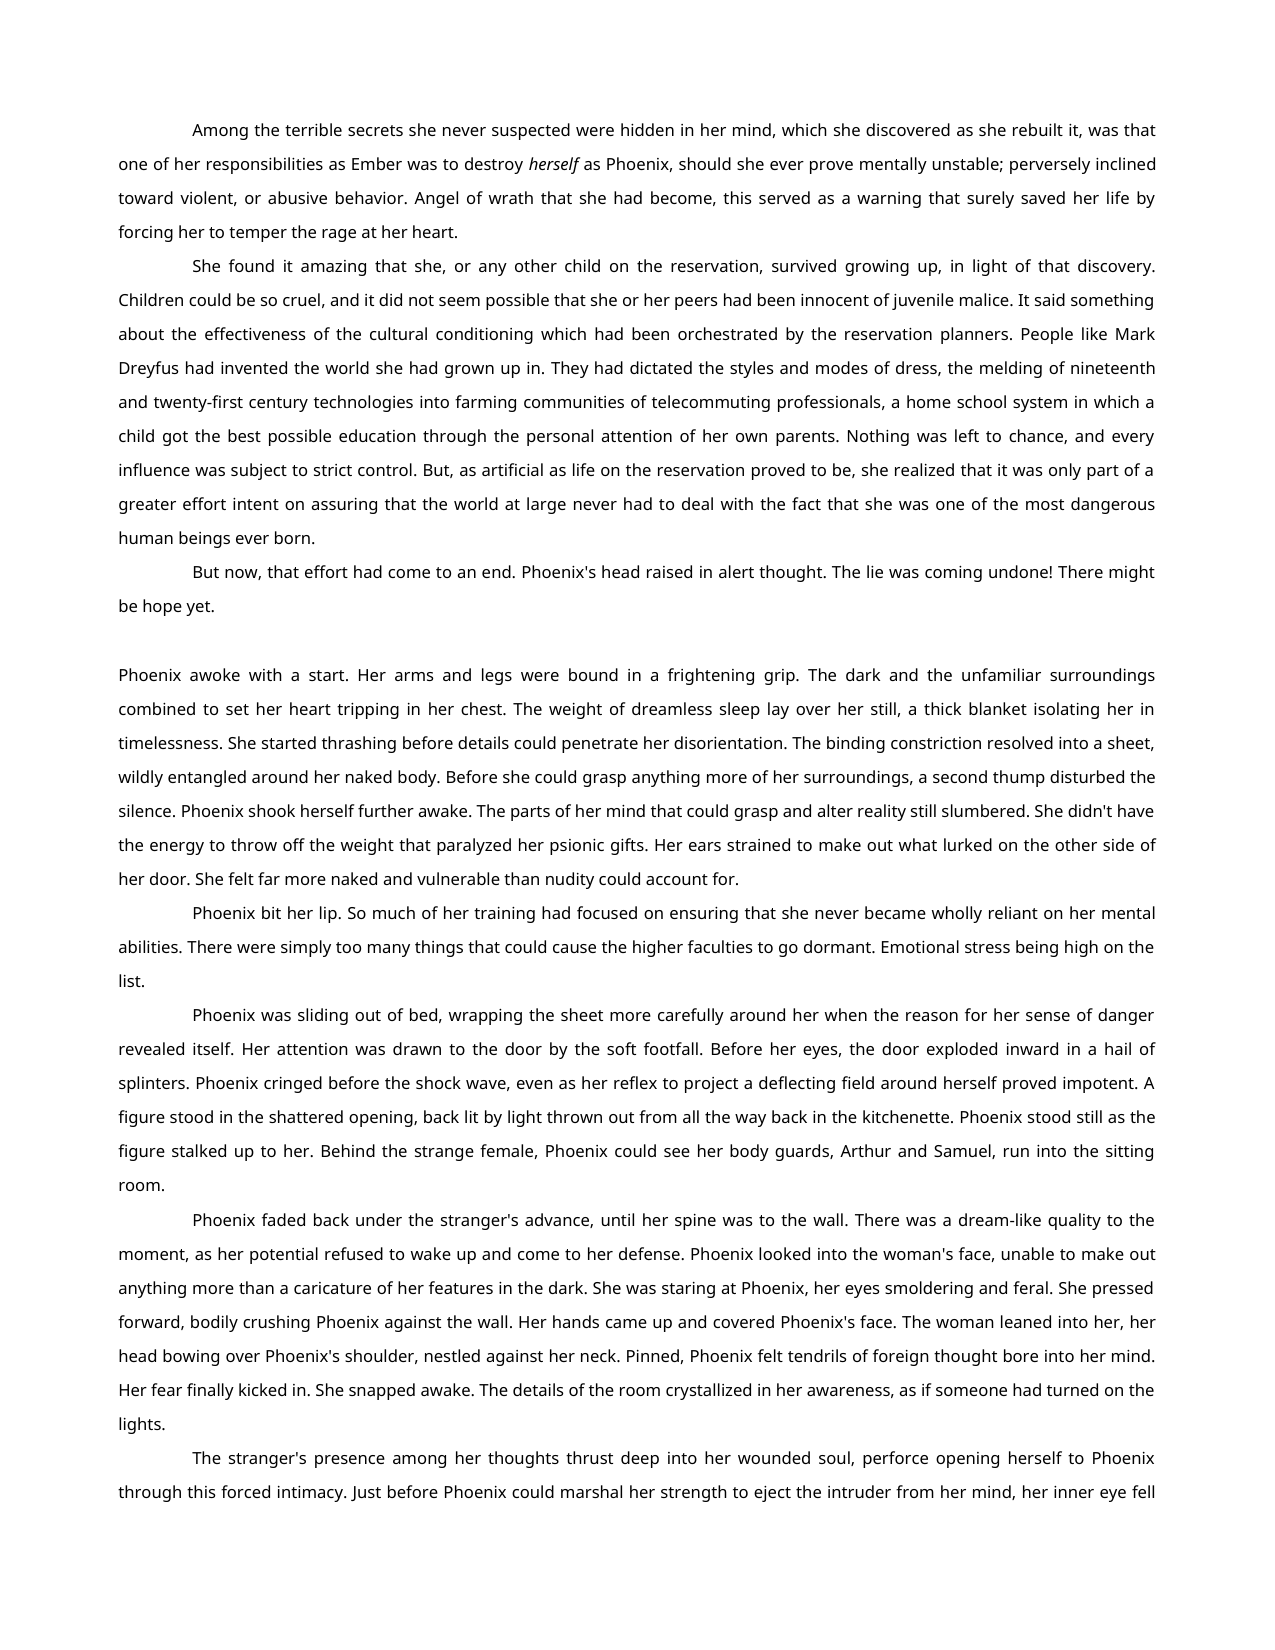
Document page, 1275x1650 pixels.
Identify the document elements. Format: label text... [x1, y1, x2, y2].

text Phoenix awoke with a start. Her arms and legs were bound in a frightening grip. The dark and the unfamiliar surroundings combined to set her heart tripping in her chest. The weight of dreamless sleep lay over her still, a thick blanket isolating her in timelessness. She started thrashing before details could penetrate her disorientation. The binding constriction resolved into a sheet, wildly entangled around her naked body. Before she could grasp anything more of her surroundings, a second thump disturbed the silence. Phoenix shook herself further awake. The parts of her mind that could grasp and alter reality still slumbered. She didn't have the energy to throw off the weight that paralyzed her psionic gifts. Her ears strained to make out what lurked on the other side of her door. She felt far more naked and vulnerable than nudity could account for. [118, 663, 1157, 890]
text Phoenix bit her lip. So much of her training had focused on ensuring that she never became wholly reliant on her mental abilities. There were simply too many things that could cause the higher faculties to go dormant. Emotional stress being high on the list. [118, 902, 1157, 992]
text Among the terrible secrets she never suspected were hidden in her mind, which she discovered as she rebuilt it, was that one of her responsibilities as Ember was to destroy herself as Phoenix, should she ever prove mentally unstable; perversely inclined toward violent, or abusive behavior. Angel of wrath that she had become, this served as a warning that surely saved her life by forcing her to temper the rage at her heart. [118, 118, 1157, 243]
text Phoenix faded back under the stranger's advance, until her spine was to the wall. There was a dream-like quality to the moment, as her potential refused to wake up and come to her defense. Phoenix looked into the woman's face, unable to make out anything more than a caricature of her features in the dark. She was staring at Phoenix, her eyes smoldering and feral. She pressed forward, bodily crushing Phoenix against the wall. Her hands came up and covered Phoenix's face. The woman leaned into her, her head bowing over Phoenix's shoulder, nestled against her neck. Pinned, Phoenix felt tendrils of foreign thought bore into her mind. Her fear finally kicked in. She snapped awake. The details of the room crystallized in her awareness, as if someone had turned on the lights. [118, 1208, 1157, 1435]
text Phoenix was sliding out of bed, wrapping the sheet more carefully around her when the reason for her sense of danger revealed itself. Her attention was drawn to the door by the soft footfall. Before her eyes, the door exploded inward in a hail of splinters. Phoenix cringed before the shock wave, even as her reflex to project a deflecting field around herself proved impotent. A figure stood in the shattered opening, back lit by light thrown out from all the way back in the kitchenette. Phoenix stood still as the figure stalked up to her. Behind the strange female, Phoenix could see her body guards, Arthur and Samuel, run into the sitting room. [118, 1004, 1157, 1197]
text The stranger's presence among her thoughts thrust deep into her wounded soul, perforce opening herself to Phoenix through this forced intimacy. Just before Phoenix could marshal her strength to eject the intruder from her mind, her inner eye fell [118, 1447, 1157, 1503]
text She found it amazing that she, or any other child on the reservation, survived growing up, in light of that discovery. Children could be so cruel, and it did not seem possible that she or her peers had been innocent of juvenile malice. It said something about the effectiveness of the cultural conditioning which had been orchestrated by the reservation planners. People like Mark Dreyfus had invented the world she had grown up in. They had dictated the styles and modes of dress, the melding of nineteenth and twenty-first century technologies into farming communities of telecommuting professionals, a home school system in which a child got the best possible education through the personal attention of her own parents. Nothing was left to chance, and every influence was subject to strict control. But, as artificial as life on the reservation proved to be, she realized that it was only part of a greater effort intent on assuring that the world at large never had to deal with the fact that she was one of the most dangerous human beings ever born. [118, 254, 1157, 549]
text But now, that effort had come to an end. Phoenix's head raised in alert thought. The lie was coming undone! There might be hope yet. [118, 561, 1157, 618]
